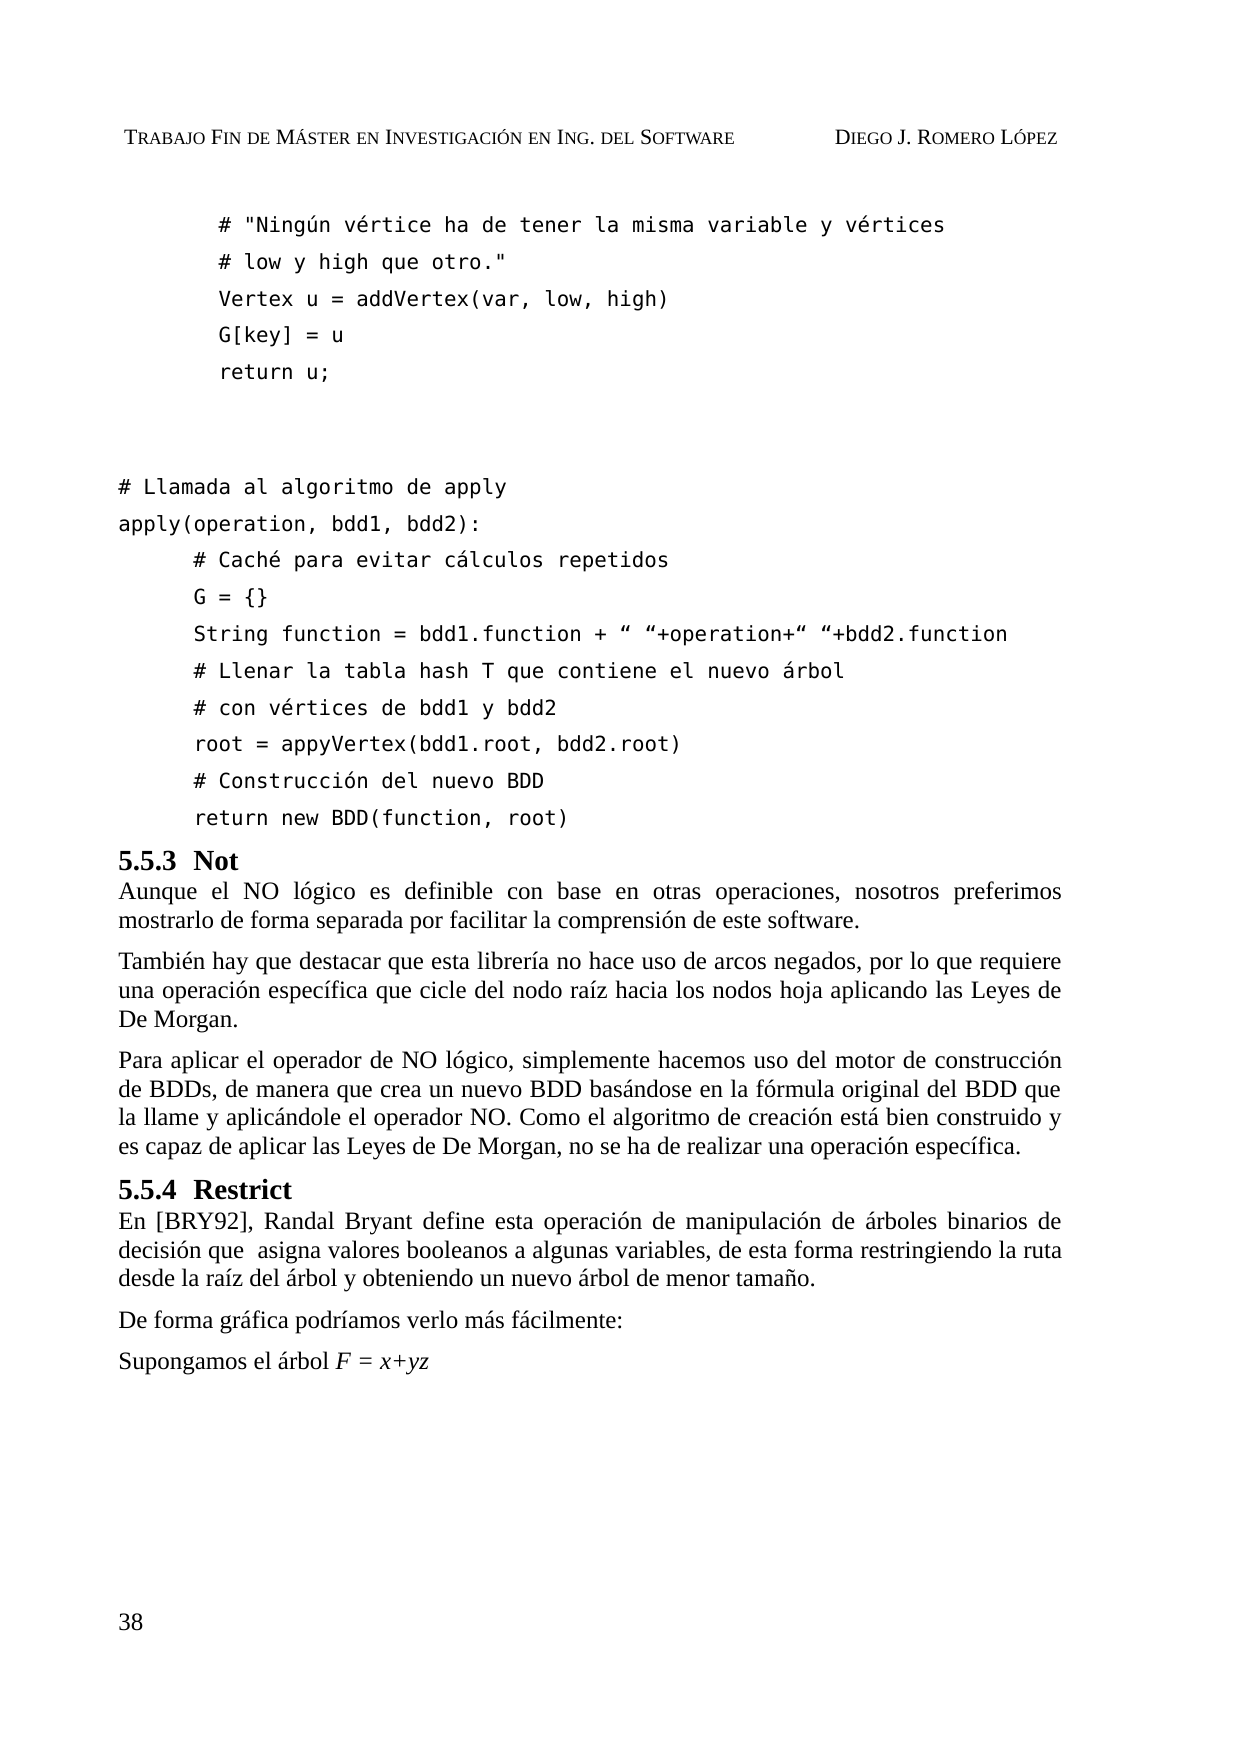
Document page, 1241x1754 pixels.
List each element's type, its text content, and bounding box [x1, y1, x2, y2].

text String function = bdd1.function + “ “+operation+“ “+bdd2.function [118, 622, 1063, 646]
text Vertex u = addVertex(var, low, high) [118, 287, 1063, 311]
text root = appyVertex(bdd1.root, bdd2.root) [118, 732, 1063, 757]
text # "Ningún vértice ha de tener la misma variable y vértices [118, 213, 1063, 237]
subtitle Not [118, 843, 1063, 876]
text También hay que destacar que esta librería no hace uso de arcos negados, por lo que requiere una operación específica que cicle del nodo raíz hacia los nodos hoja aplicando las Leyes de De Morgan. [118, 946, 1063, 1032]
text return new BDD(function, root) [118, 806, 1063, 830]
text # Caché para evitar cálculos repetidos [118, 548, 1063, 573]
text De forma gráfica podríamos verlo más fácilmente: [118, 1305, 1063, 1333]
text # Llenar la tabla hash T que contiene el nuevo árbol [118, 659, 1063, 683]
text Aunque el NO lógico es definible con base en otras operaciones, nosotros preferimos mostrarlo de forma separada por facilitar la comprensión de este software. [118, 876, 1063, 934]
text En [BRY92], Randal Bryant define esta operación de manipulación de árboles binarios de decisión que asigna valores booleanos a algunas variables, de esta forma restringiendo la ruta desde la raíz del árbol y obteniendo un nuevo árbol de menor tamaño. [118, 1206, 1063, 1292]
text Para aplicar el operador de NO lógico, simplemente hacemos uso del motor de construcción de BDDs, de manera que crea un nuevo BDD basándose en la fórmula original del BDD que la llame y aplicándole el operador NO. Como el algoritmo de creación está bien construido y es capaz de aplicar las Leyes de De Morgan, no se ha de realizar una operación específica. [118, 1045, 1063, 1160]
text # Llamada al algoritmo de apply [118, 475, 1063, 499]
text # low y high que otro." [118, 250, 1063, 274]
text G = {} [118, 585, 1063, 609]
text apply(operation, bdd1, bdd2): [118, 512, 1063, 536]
text # Construcción del nuevo BDD [118, 769, 1063, 793]
text return u; [118, 360, 1063, 384]
text Supongamos el árbol F = x+yz [118, 1346, 1063, 1375]
text G[key] = u [118, 323, 1063, 348]
text # con vértices de bdd1 y bdd2 [118, 696, 1063, 720]
subtitle Restrict [118, 1172, 1063, 1206]
